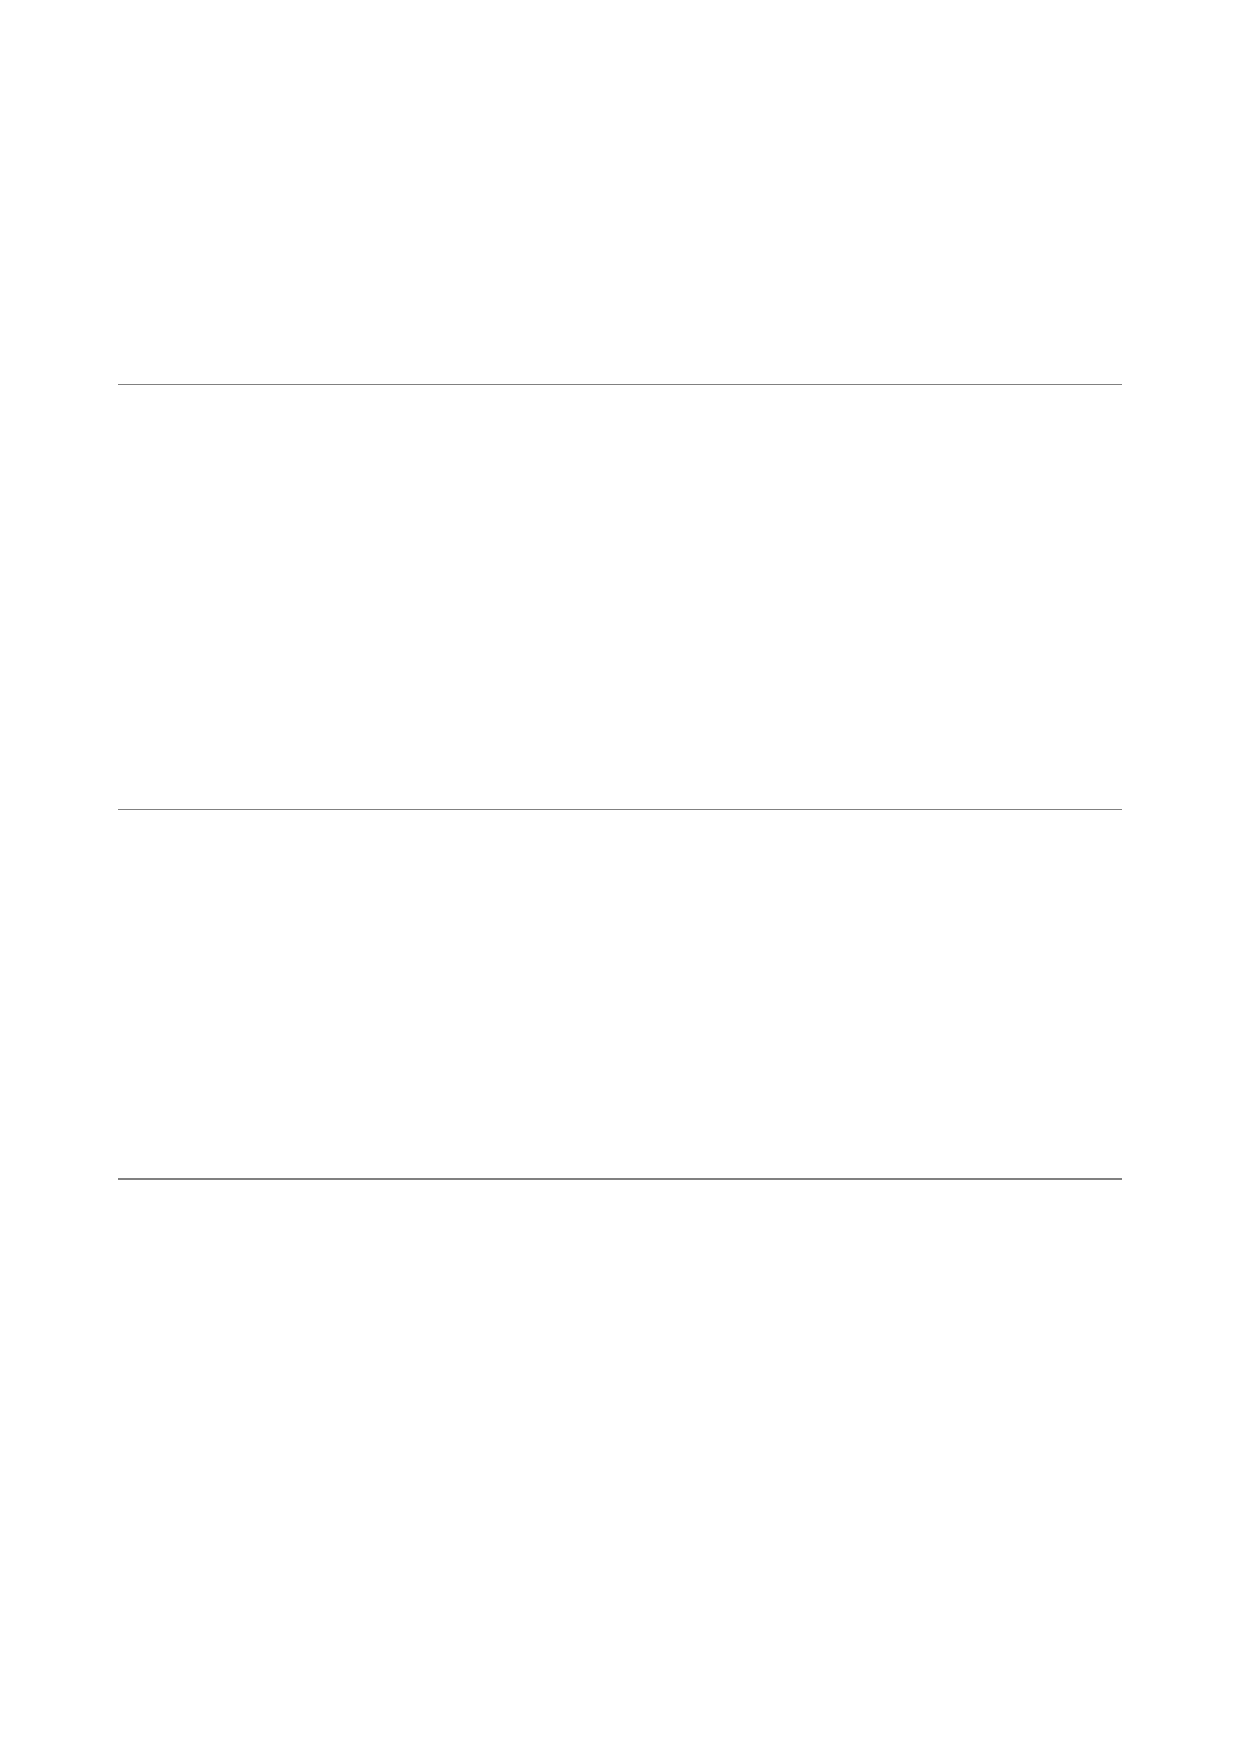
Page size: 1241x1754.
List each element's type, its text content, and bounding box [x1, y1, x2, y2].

list строка не соответствует формату JSON [162, 1019, 1122, 1048]
text У него есть: [118, 543, 1122, 572]
text // name = "SyntaxError" [118, 741, 1122, 765]
text Использовать объекты ошибок, созданные конструкторами: [118, 174, 1122, 202]
text 👉 Это ошибка данных, а не кода. [118, 1581, 1122, 1610]
list данные не соответствуют ожидаемому формату [162, 1436, 1122, 1465]
text let error = new Error("Ого, ошибка!"); [118, 490, 1122, 514]
text error.name // "Error" [118, 591, 1122, 614]
text if (!user.name) { [118, 1288, 1122, 1312]
text error.message // "Ого, ошибка!" [118, 614, 1122, 638]
text 👉 Такие ошибки совместимы с JavaScript. [118, 322, 1122, 351]
list это ошибка структуры данных [162, 1067, 1122, 1095]
text throw new SyntaxError("Неверный формат данных"); [118, 245, 1122, 269]
text JSON.parse("{ bad json }"); [118, 918, 1122, 942]
subtitle 5. Почему JSON.parse выбрасывает SyntaxError [118, 859, 1122, 906]
text new SyntaxError("...") [118, 718, 1122, 741]
text Потому что: [118, 971, 1122, 1000]
list логично назвать её SyntaxError [162, 1114, 1122, 1145]
text throw new TypeError("Ожидалась строка"); [118, 269, 1122, 292]
list структура «неправильная» [162, 1534, 1122, 1562]
text throw new Error("Что-то пошло не так"); [118, 221, 1122, 245]
subtitle 6. Почему отсутствие name — тоже SyntaxError [118, 1229, 1122, 1276]
subtitle 3. Как правильно бросать ошибки [118, 118, 1122, 161]
subtitle 4. Что внутри объекта ошибки [118, 434, 1122, 478]
text throw new SyntaxError("Данные неполны: нет имени"); [118, 1312, 1122, 1335]
text Потому что: [118, 1388, 1122, 1417]
list формат пользователя предполагает name [162, 1484, 1122, 1514]
text } [118, 1335, 1122, 1359]
text Для SyntaxError: [118, 668, 1122, 698]
